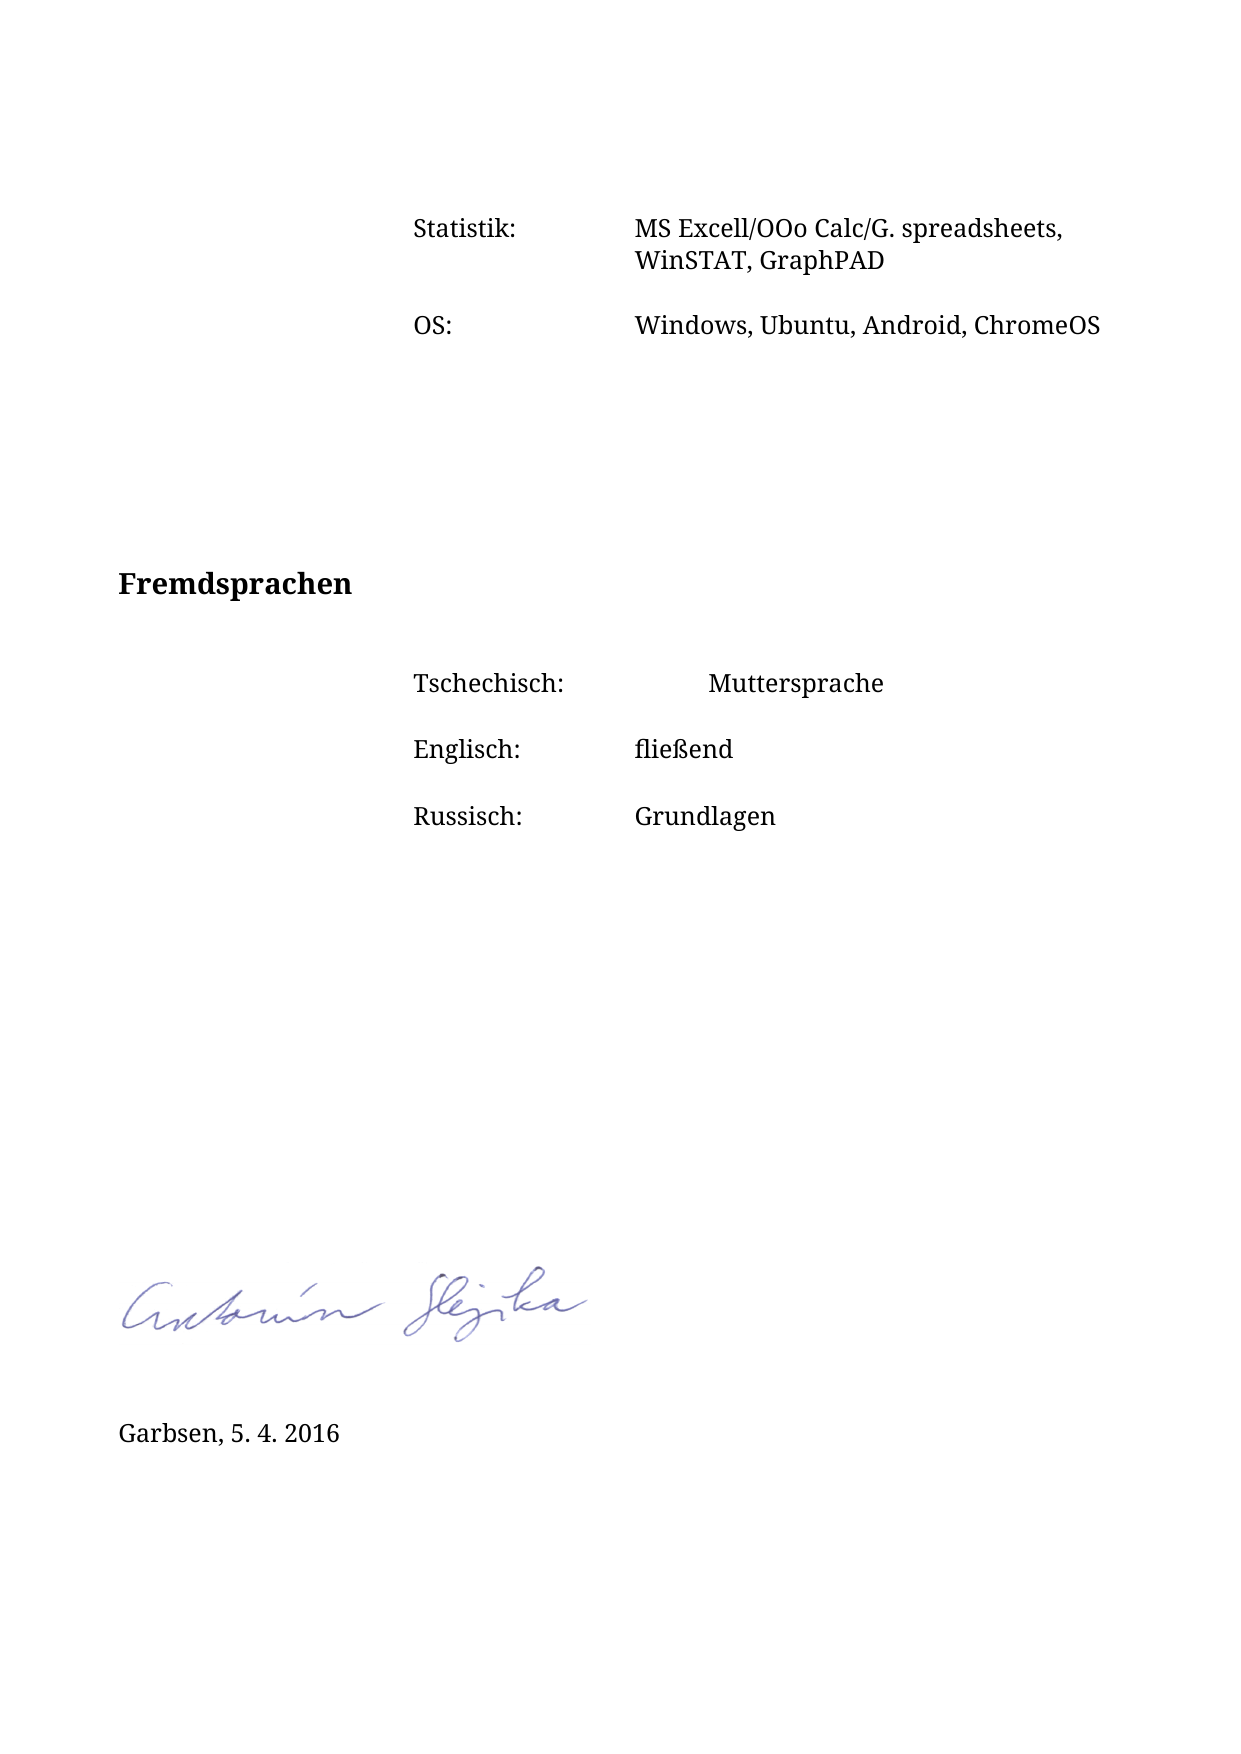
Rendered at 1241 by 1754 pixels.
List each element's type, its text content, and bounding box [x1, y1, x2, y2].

text Fremdsprachen [118, 569, 1122, 601]
text OS: Windows, Ubuntu, Android, ChromeOS [118, 309, 1122, 341]
picture [118, 1262, 592, 1345]
text WinSTAT, GraphPAD [118, 244, 1122, 276]
text Statistik: MS Excell/OOo Calc/G. spreadsheets, [118, 211, 1122, 244]
text Tschechisch: Muttersprache [118, 666, 1122, 699]
text Englisch: fließend [118, 733, 1122, 765]
text Garbsen, 5. 4. 2016 [118, 1417, 1122, 1449]
text Russisch: Grundlagen [118, 799, 1122, 832]
